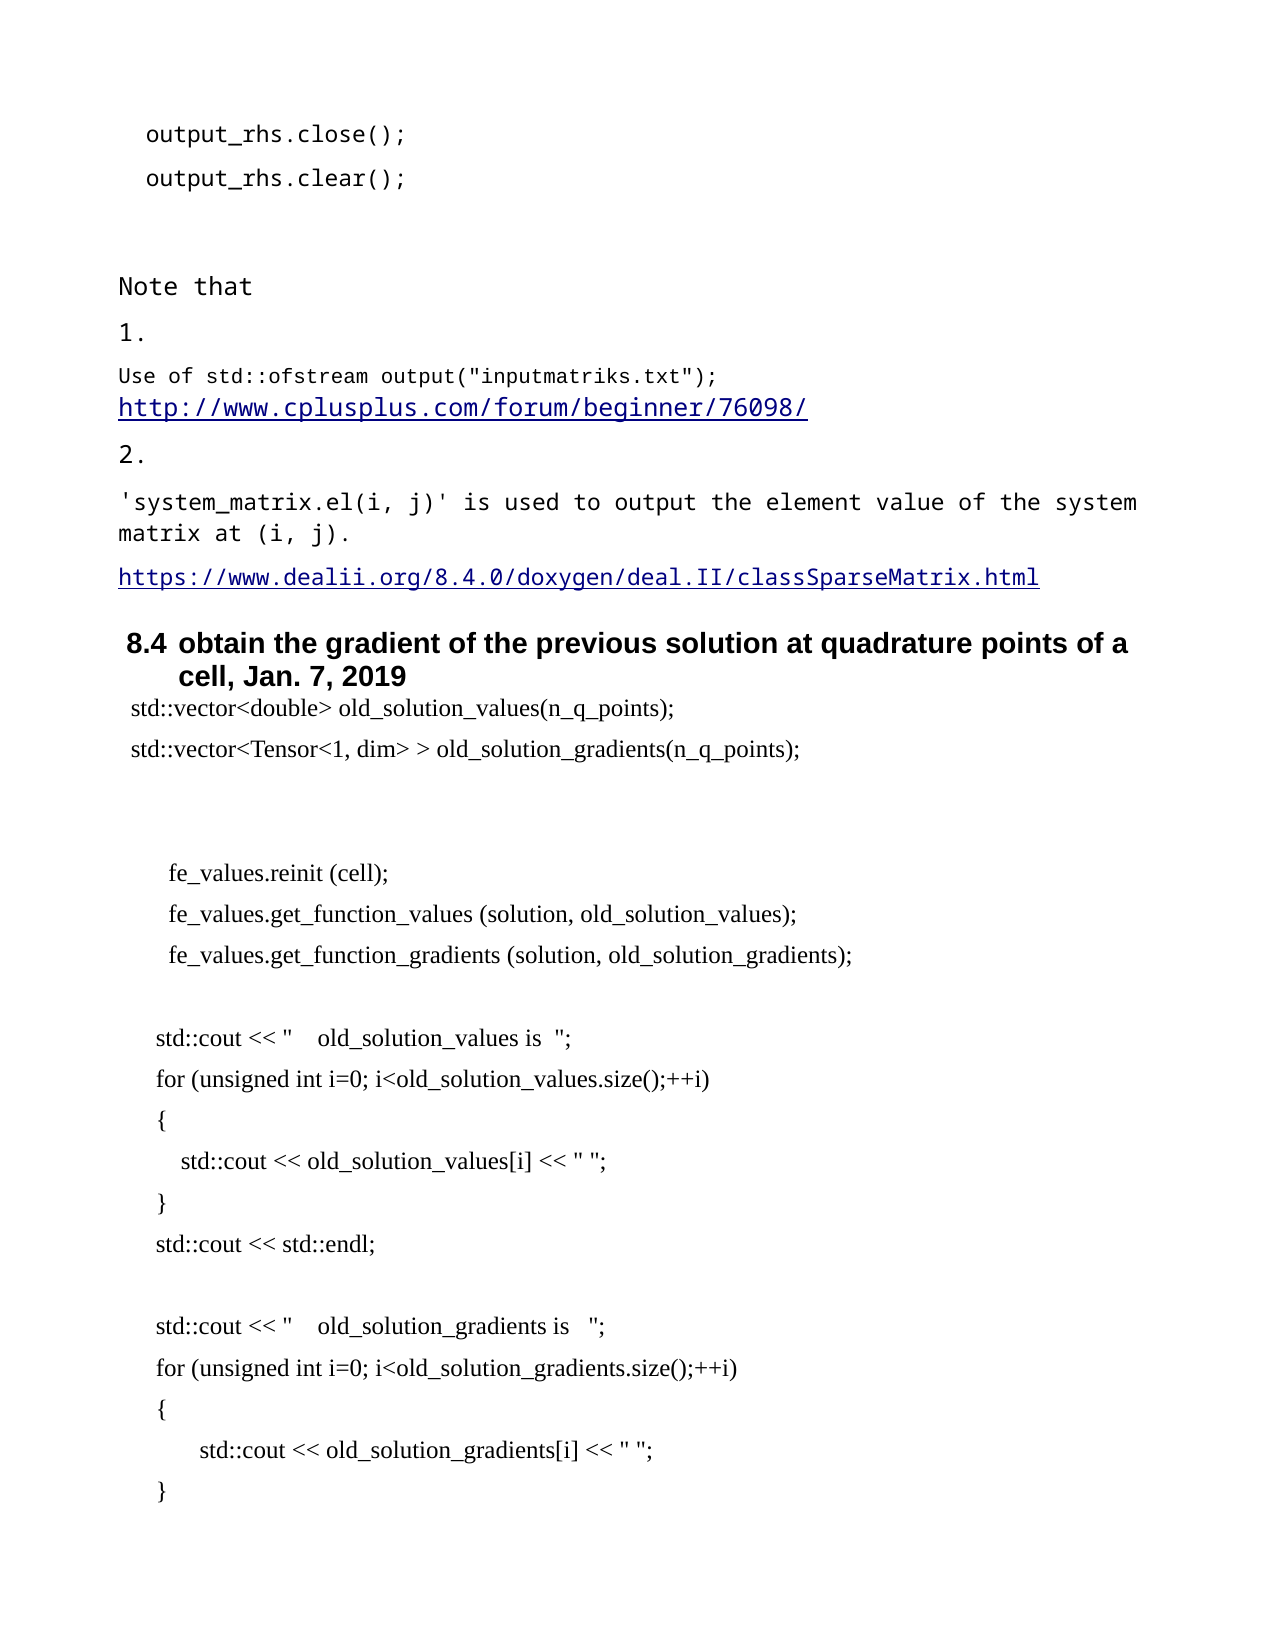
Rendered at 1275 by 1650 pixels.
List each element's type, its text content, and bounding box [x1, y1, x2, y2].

text output_rhs.close(); [118, 118, 1157, 149]
text for (unsigned int i=0; i<old_solution_values.size();++i) [118, 1064, 1157, 1093]
text for (unsigned int i=0; i<old_solution_gradients.size();++i) [118, 1353, 1157, 1381]
text { [118, 1394, 1157, 1423]
text 2. [118, 437, 1157, 471]
text } [118, 1476, 1157, 1505]
text std::cout << " old_solution_values is "; [118, 1023, 1157, 1051]
text https://www.dealii.org/8.4.0/doxygen/deal.II/classSparseMatrix.html [118, 561, 1157, 592]
text fe_values.get_function_gradients (solution, old_solution_gradients); [118, 940, 1157, 969]
text fe_values.reinit (cell); [118, 858, 1157, 886]
text Note that [118, 268, 1157, 302]
text Use of std::ofstream output("inputmatriks.txt"); [118, 362, 1157, 390]
text 1. [118, 315, 1157, 349]
text 'system_matrix.el(i, j)' is used to output the element value of the system matrix at (i, j). [118, 483, 1157, 548]
text std::cout << " old_solution_gradients is "; [118, 1311, 1157, 1340]
text std::cout << old_solution_values[i] << " "; [118, 1146, 1157, 1175]
text fe_values.get_function_values (solution, old_solution_values); [118, 899, 1157, 928]
text std::cout << old_solution_gradients[i] << " "; [118, 1435, 1157, 1464]
text { [118, 1105, 1157, 1134]
text std::vector<Tensor<1, dim> > old_solution_gradients(n_q_points); [118, 734, 1157, 763]
text std::cout << std::endl; [118, 1229, 1157, 1258]
text output_rhs.clear(); [118, 162, 1157, 256]
text http://www.cplusplus.com/forum/beginner/76098/ [118, 390, 1157, 424]
text } [118, 1188, 1157, 1216]
subtitle obtain the gradient of the previous solution at quadrature points of a cell, Jan. 7, 2019 [118, 626, 1157, 693]
text std::vector<double> old_solution_values(n_q_points); [118, 693, 1157, 721]
